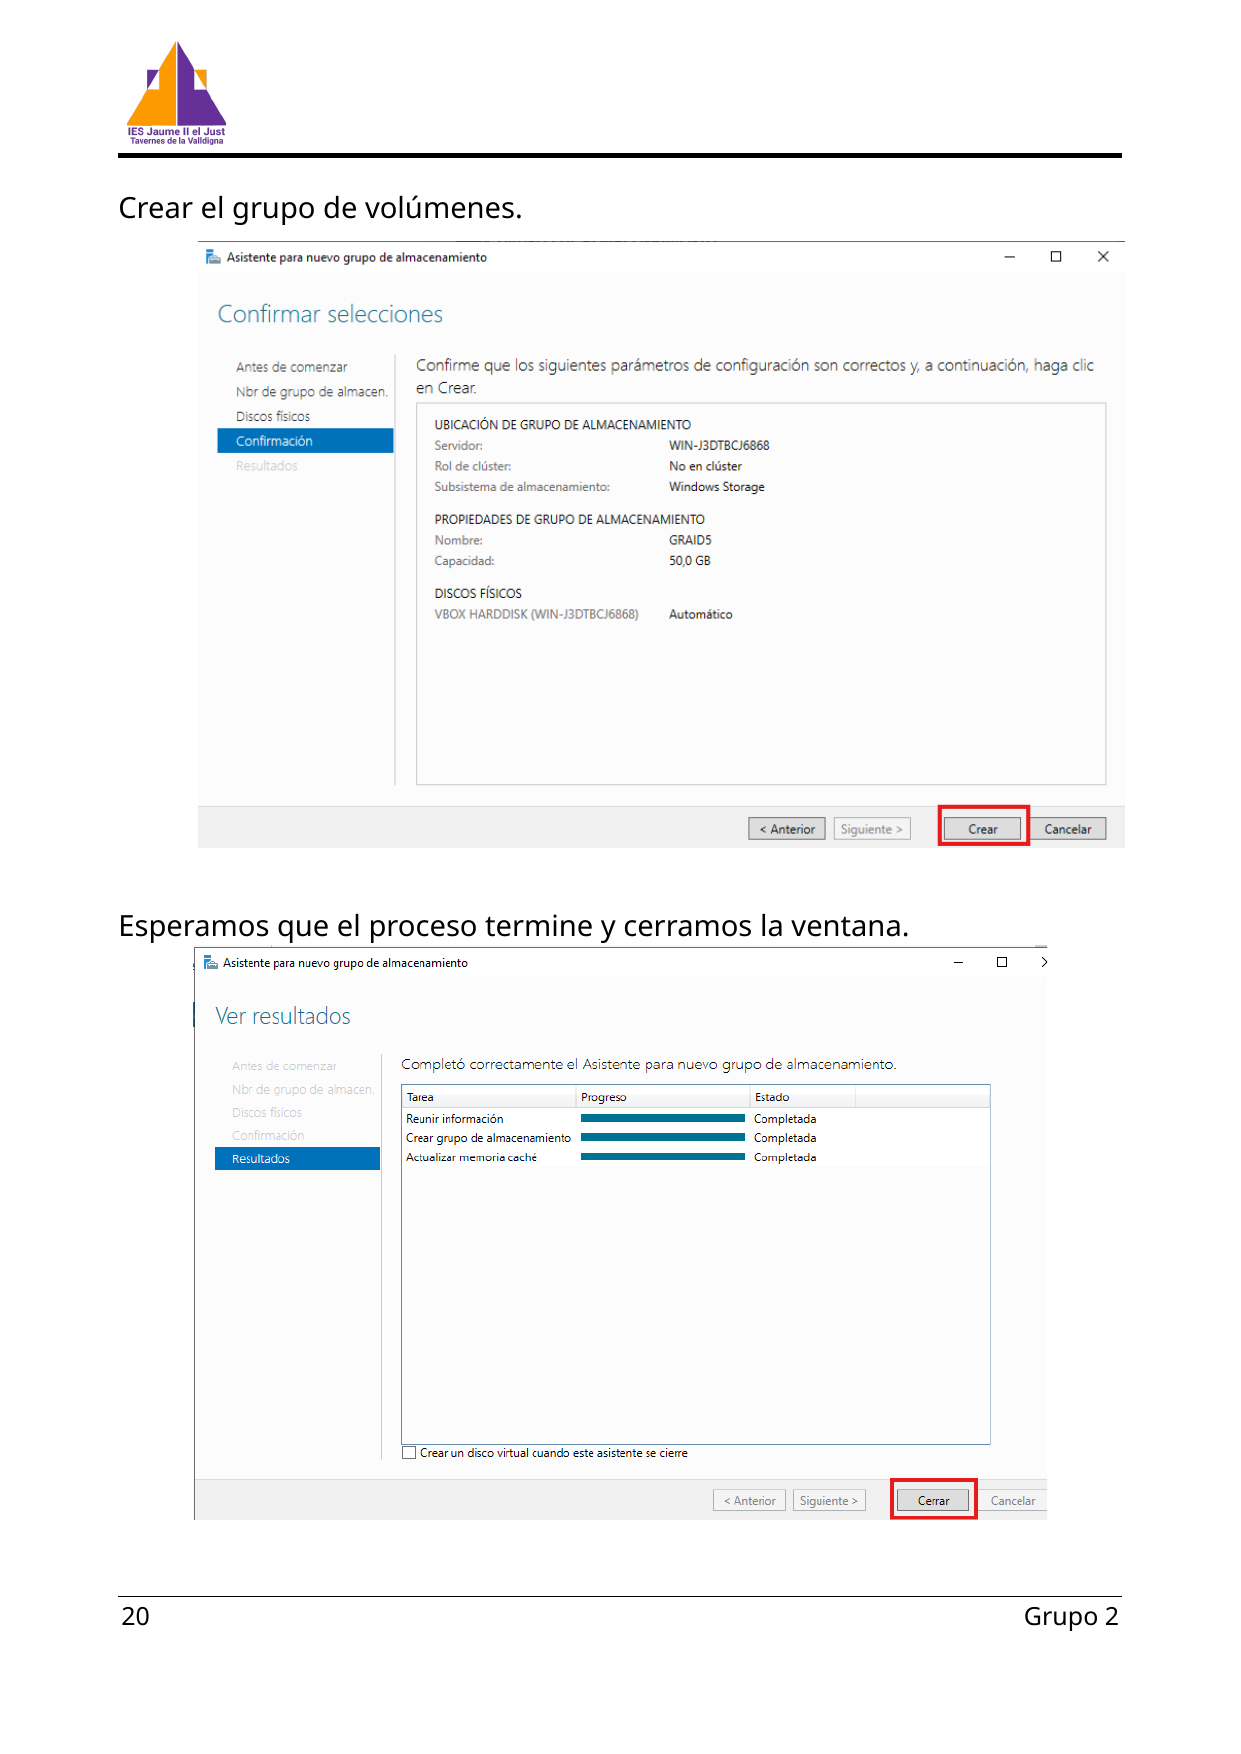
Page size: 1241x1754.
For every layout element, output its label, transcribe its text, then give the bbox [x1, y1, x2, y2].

picture [126, 41, 227, 145]
text Crear el grupo de volúmenes. [118, 187, 1122, 227]
picture [198, 241, 1125, 848]
text Esperamos que el proceso termine y cerramos la ventana. [118, 905, 1122, 945]
picture [193, 945, 1048, 1520]
